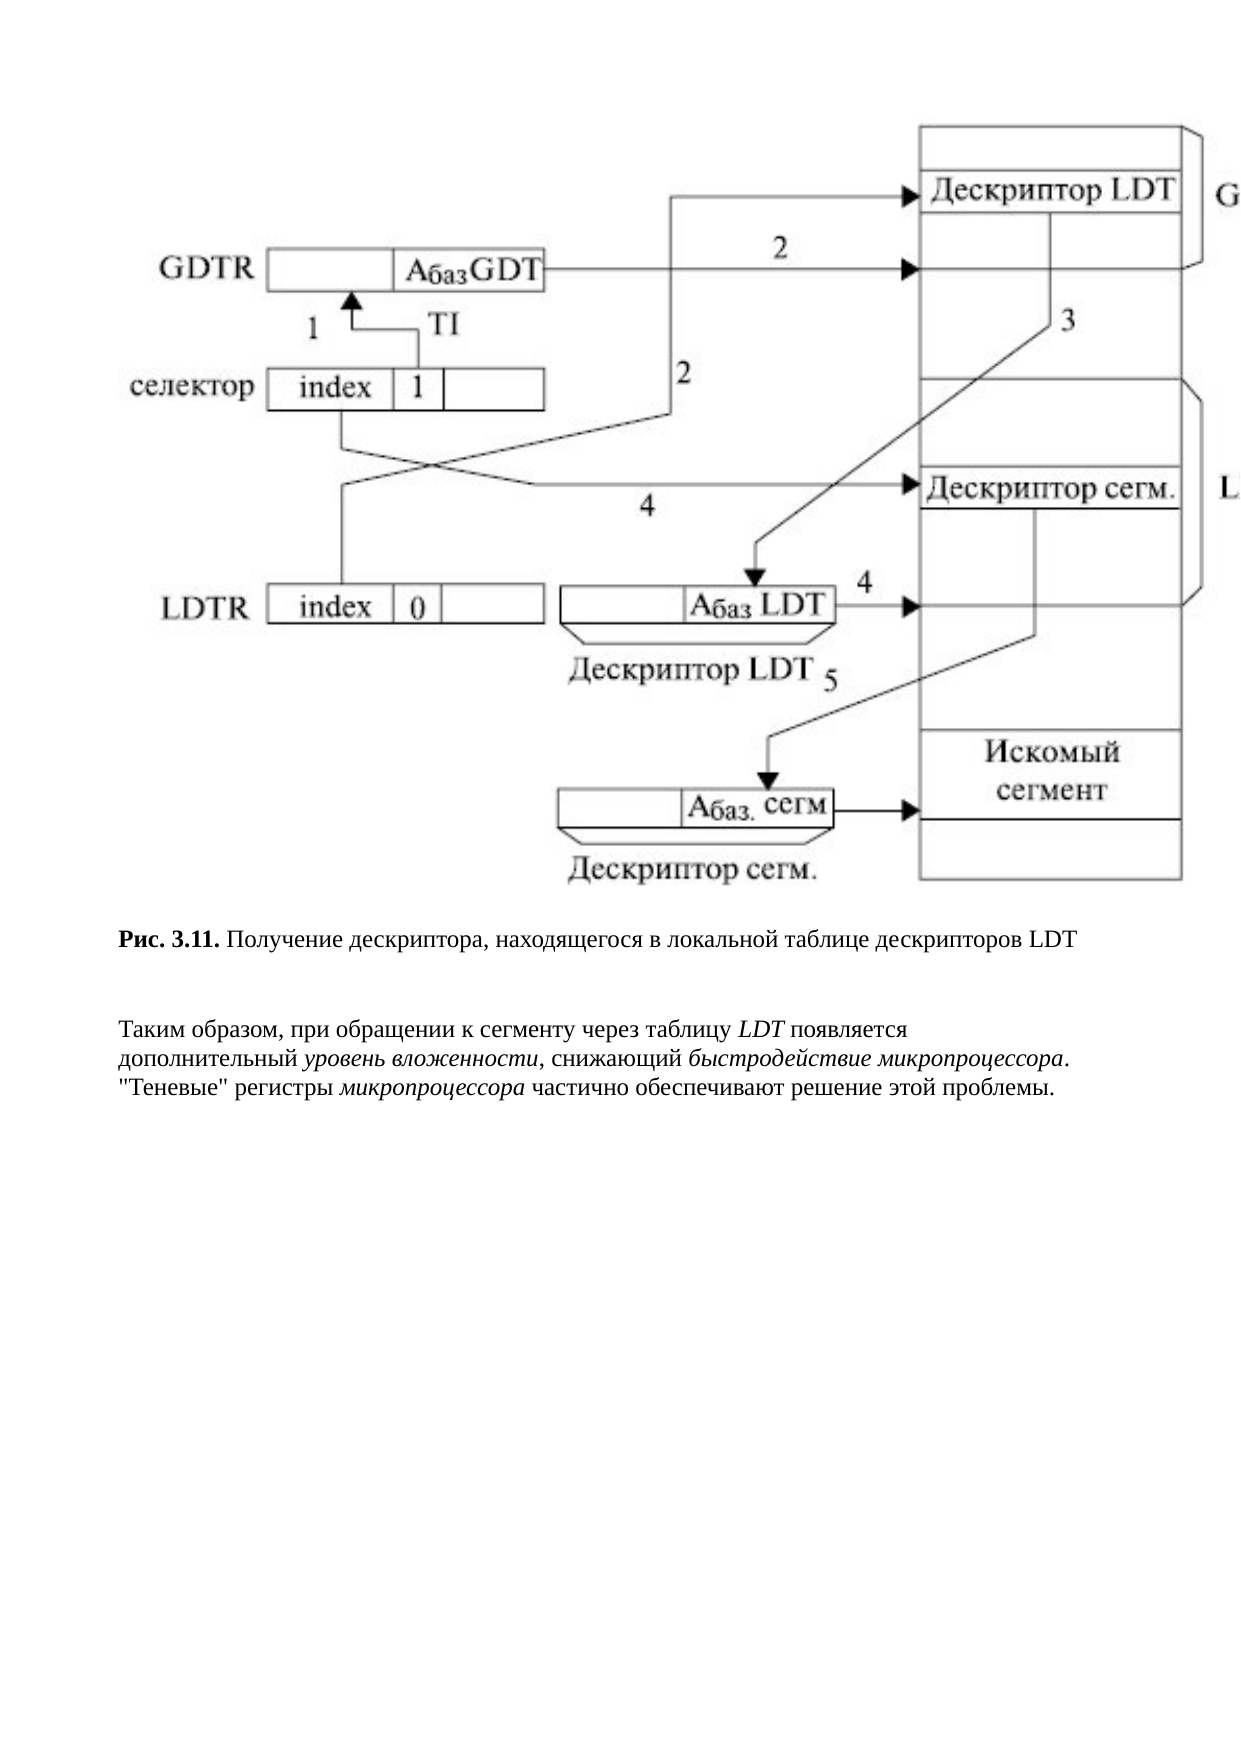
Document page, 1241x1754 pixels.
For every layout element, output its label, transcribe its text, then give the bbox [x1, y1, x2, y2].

list Рис. 3.11. Получение дескриптора, находящегося в локальной таблице дескрипторов LDT [118, 896, 1122, 953]
text Таким образом, при обращении к сегменту через таблицу LDT появляется дополнительный уровень вложенности, снижающий быстродействие микропроцессора. "Теневые" регистры микропроцессора частично обеспечивают решение этой проблемы. [118, 1014, 1122, 1129]
picture [118, 118, 1241, 896]
